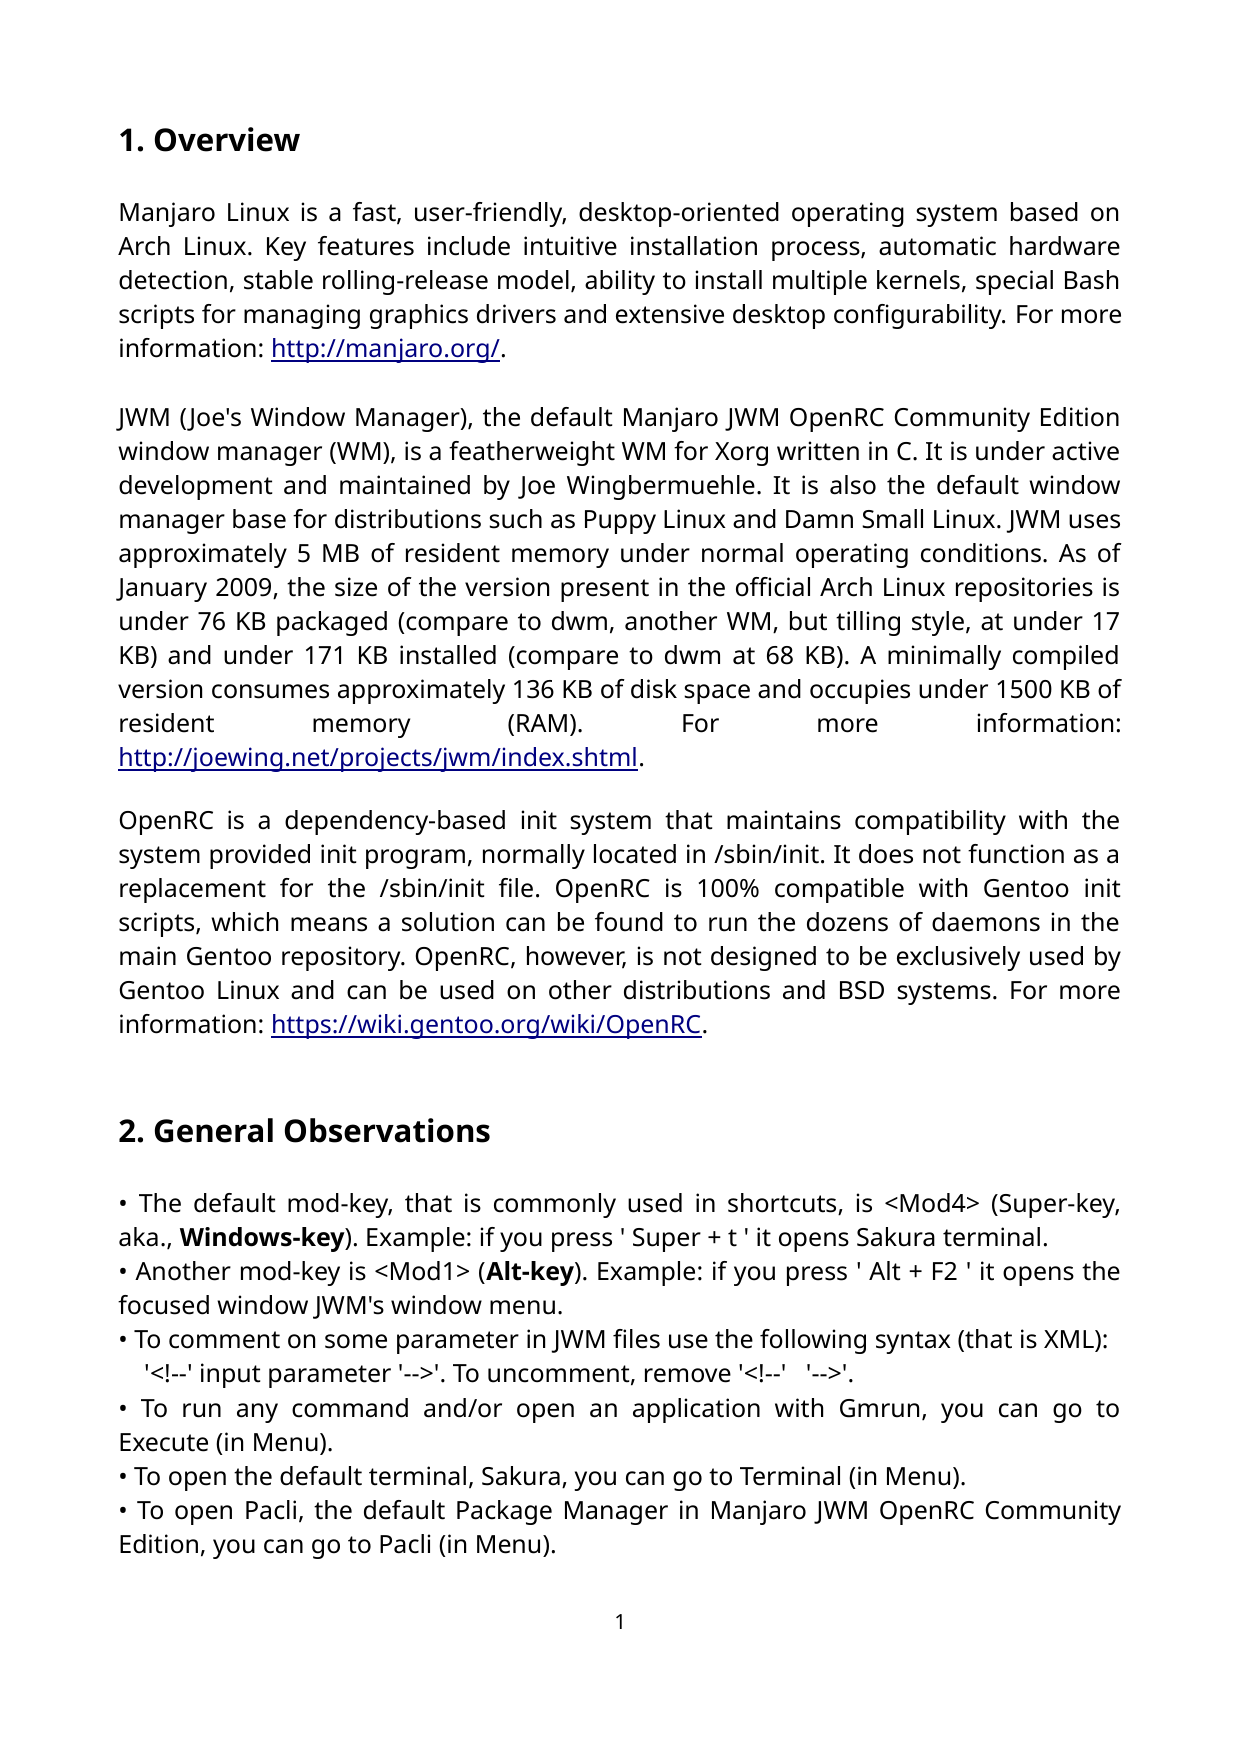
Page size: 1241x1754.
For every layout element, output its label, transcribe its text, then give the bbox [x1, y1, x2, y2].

text • Another mod-key is <Mod1> (Alt-key). Example: if you press ' Alt + F2 ' it opens the focused window JWM's window menu. [118, 1254, 1122, 1322]
text • The default mod-key, that is commonly used in shortcuts, is <Mod4> (Super-key, aka., Windows-key). Example: if you press ' Super + t ' it opens Sakura terminal. [118, 1186, 1122, 1254]
text • To comment on some parameter in JWM files use the following syntax (that is XML): [118, 1322, 1122, 1356]
text Manjaro Linux is a fast, user-friendly, desktop-oriented operating system based on Arch Linux. Key features include intuitive installation process, automatic hardware detection, stable rolling-release model, ability to install multiple kernels, special Bash scripts for managing graphics drivers and extensive desktop configurability. For more information: http://manjaro.org/. [118, 195, 1122, 365]
subtitle 2. General Observations [118, 1109, 1122, 1152]
text • To open the default terminal, Sakura, you can go to Terminal (in Menu). [118, 1458, 1122, 1492]
subtitle 1. Overview [118, 118, 1122, 161]
text • To open Pacli, the default Package Manager in Manjaro JWM OpenRC Community Edition, you can go to Pacli (in Menu). [118, 1492, 1122, 1561]
text • To run any command and/or open an application with Gmrun, you can go to Execute (in Menu). [118, 1390, 1122, 1458]
text OpenRC is a dependency-based init system that maintains compatibility with the system provided init program, normally located in /sbin/init. It does not function as a replacement for the /sbin/init file. OpenRC is 100% compatible with Gentoo init scripts, which means a solution can be found to run the dozens of daemons in the main Gentoo repository. OpenRC, however, is not designed to be exclusively used by Gentoo Linux and can be used on other distributions and BSD systems. For more information: https://wiki.gentoo.org/wiki/OpenRC. [118, 803, 1122, 1041]
text JWM (Joe's Window Manager), the default Manjaro JWM OpenRC Community Edition window manager (WM), is a featherweight WM for Xorg written in C. It is under active development and maintained by Joe Wingbermuehle. It is also the default window manager base for distributions such as Puppy Linux and Damn Small Linux. JWM uses approximately 5 MB of resident memory under normal operating conditions. As of January 2009, the size of the version present in the official Arch Linux repositories is under 76 KB packaged (compare to dwm, another WM, but tilling style, at under 17 KB) and under 171 KB installed (compare to dwm at 68 KB). A minimally compiled version consumes approximately 136 KB of disk space and occupies under 1500 KB of resident memory (RAM). For more information: http://joewing.net/projects/jwm/index.shtml. [118, 399, 1122, 774]
text '<!--' input parameter '-->'. To uncomment, remove '<!--' '-->'. [118, 1356, 1122, 1390]
